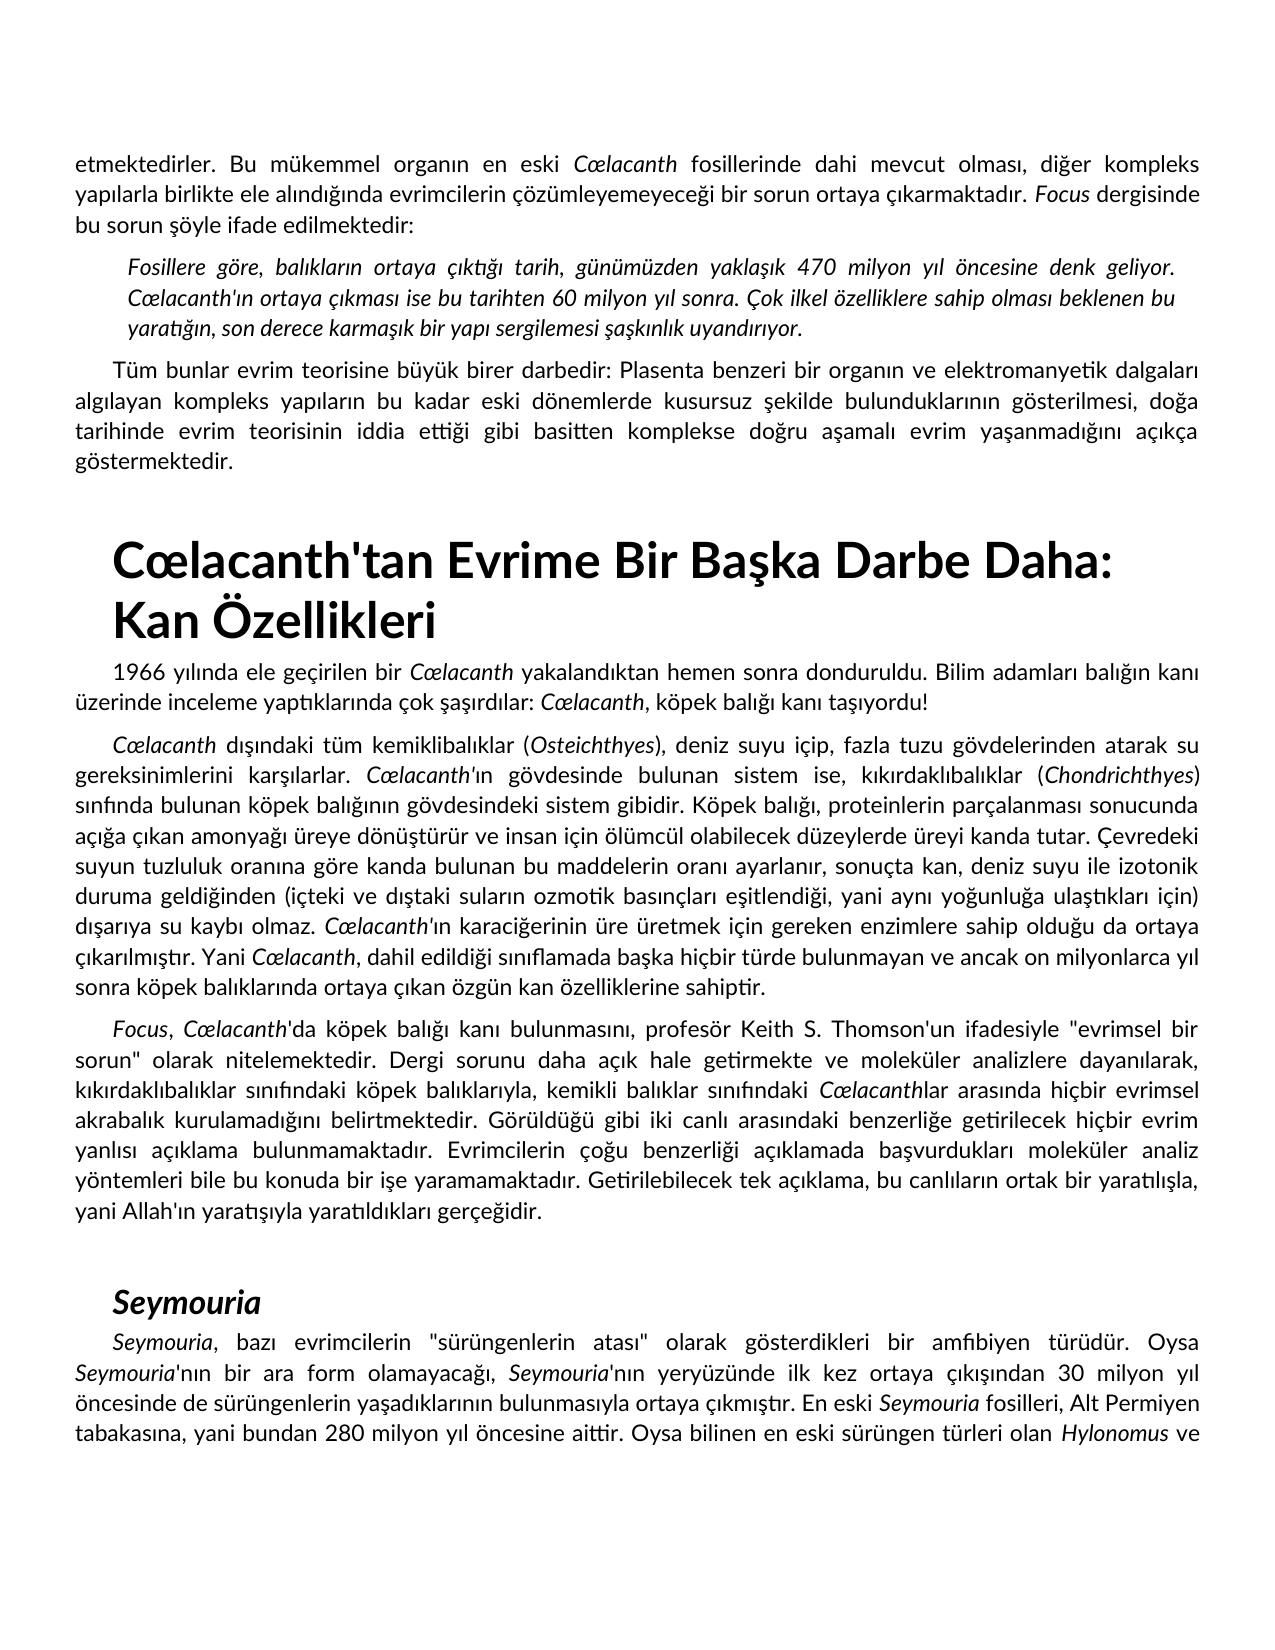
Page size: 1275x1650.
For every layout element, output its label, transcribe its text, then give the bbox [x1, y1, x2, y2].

text etmektedirler. Bu mükemmel organın en eski Cœlacanth fosillerinde dahi mevcut olması, diğer kompleks yapılarla birlikte ele alındığında evrimcilerin çözümleyemeyeceği bir sorun ortaya çıkarmaktadır. Focus dergisinde bu sorun şöyle ifade edilmektedir: [75, 150, 1200, 238]
text Tüm bunlar evrim teorisine büyük birer darbedir: Plasenta benzeri bir organın ve elektromanyetik dalgaları algılayan kompleks yapıların bu kadar eski dönemlerde kusursuz şekilde bulunduklarının gösterilmesi, doğa tarihinde evrim teorisinin iddia ettiği gibi basitten komplekse doğru aşamalı evrim yaşanmadığını açıkça göstermektedir. [75, 356, 1200, 474]
text Cœlacanth dışındaki tüm kemiklibalıklar (Osteichthyes), deniz suyu içip, fazla tuzu gövdelerinden atarak su gereksinimlerini karşılarlar. Cœlacanth'ın gövdesinde bulunan sistem ise, kıkırdaklıbalıklar (Chondrichthyes) sınfında bulunan köpek balığının gövdesindeki sistem gibidir. Köpek balığı, proteinlerin parçalanması sonucunda açığa çıkan amonyağı üreye dönüştürür ve insan için ölümcül olabilecek düzeylerde üreyi kanda tutar. Çevredeki suyun tuzluluk oranına göre kanda bulunan bu maddelerin oranı ayarlanır, sonuçta kan, deniz suyu ile izotonik duruma geldiğinden (içteki ve dıştaki suların ozmotik basınçları eşitlendiği, yani aynı yoğunluğa ulaştıkları için) dışarıya su kaybı olmaz. Cœlacanth'ın karaciğerinin üre üretmek için gereken enzimlere sahip olduğu da ortaya çıkarılmıştır. Yani Cœlacanth, dahil edildiği sınıflamada başka hiçbir türde bulunmayan ve ancak on milyonlarca yıl sonra köpek balıklarında ortaya çıkan özgün kan özelliklerine sahiptir. [75, 731, 1200, 1000]
text Seymouria, bazı evrimcilerin "sürüngenlerin atası" olarak gösterdikleri bir amfibiyen türüdür. Oysa Seymouria'nın bir ara form olamayacağı, Seymouria'nın yeryüzünde ilk kez ortaya çıkışından 30 milyon yıl öncesinde de sürüngenlerin yaşadıklarının bulunmasıyla ortaya çıkmıştır. En eski Seymouria fosilleri, Alt Permiyen tabakasına, yani bundan 280 milyon yıl öncesine aittir. Oysa bilinen en eski sürüngen türleri olan Hylonomus ve [75, 1328, 1200, 1446]
text Fosillere göre, balıkların ortaya çıktığı tarih, günümüzden yaklaşık 470 milyon yıl öncesine denk geliyor. Cœlacanth'ın ortaya çıkması ise bu tarihten 60 milyon yıl sonra. Çok ilkel özelliklere sahip olması beklenen bu yaratığın, son derece karmaşık bir yapı sergilemesi şaşkınlık uyandırıyor. [127, 253, 1177, 341]
text Focus, Cœlacanth'da köpek balığı kanı bulunmasını, profesör Keith S. Thomson'un ifadesiyle "evrimsel bir sorun" olarak nitelemektedir. Dergi sorunu daha açık hale getirmekte ve moleküler analizlere dayanılarak, kıkırdaklıbalıklar sınıfındaki köpek balıklarıyla, kemikli balıklar sınıfındaki Cœlacanthlar arasında hiçbir evrimsel akrabalık kurulamadığını belirtmektedir. Görüldüğü gibi iki canlı arasındaki benzerliğe getirilecek hiçbir evrim yanlısı açıklama bulunmamaktadır. Evrimcilerin çoğu benzerliği açıklamada başvurdukları moleküler analiz yöntemleri bile bu konuda bir işe yaramamaktadır. Getirilebilecek tek açıklama, bu canlıların ortak bir yaratılışla, yani Allah'ın yaratışıyla yaratıldıkları gerçeğidir. [75, 1015, 1200, 1224]
text 1966 yılında ele geçirilen bir Cœlacanth yakalandıktan hemen sonra donduruldu. Bilim adamları balığın kanı üzerinde inceleme yaptıklarında çok şaşırdılar: Cœlacanth, köpek balığı kanı taşıyordu! [75, 658, 1200, 716]
subtitle Seymouria [112, 1282, 1200, 1322]
subtitle Cœlacanth'tan Evrime Bir Başka Darbe Daha: Kan Özellikleri [112, 529, 1200, 649]
